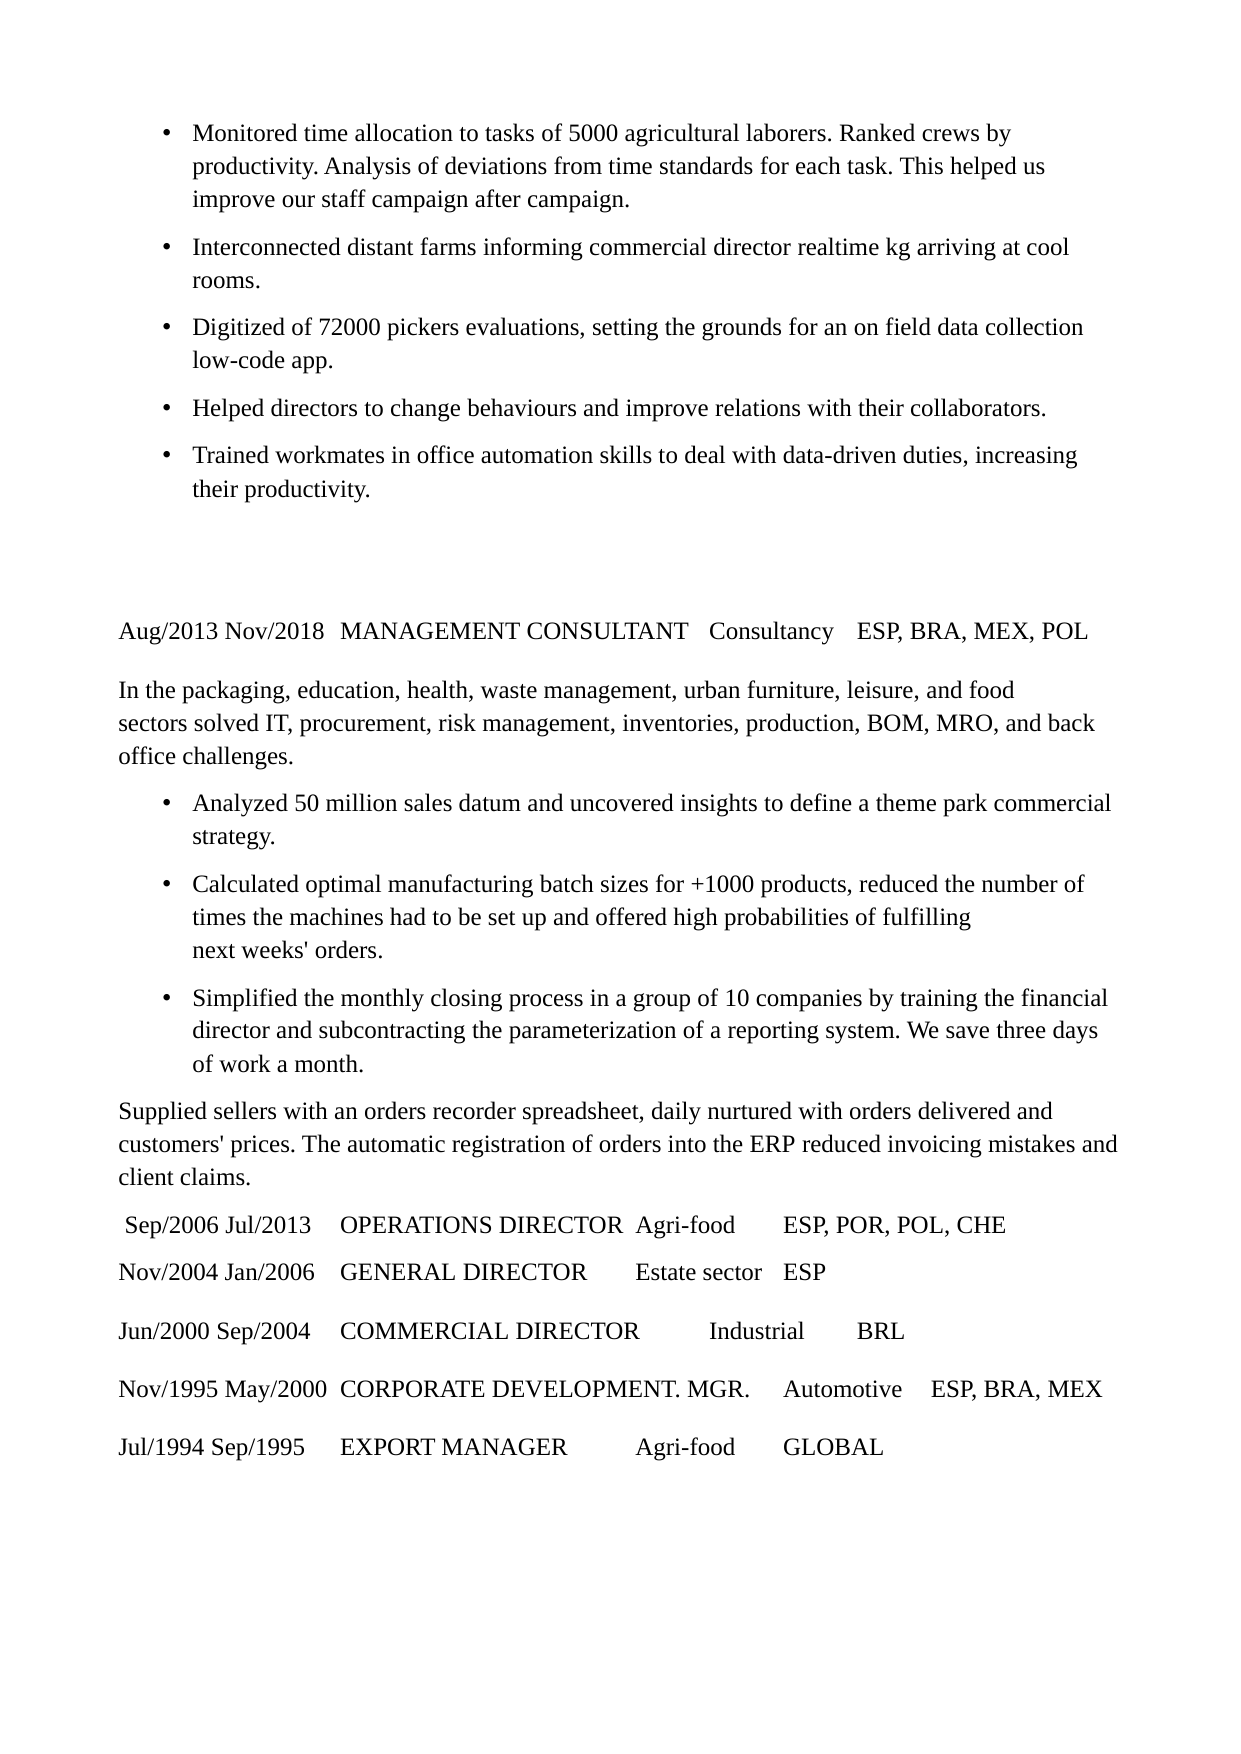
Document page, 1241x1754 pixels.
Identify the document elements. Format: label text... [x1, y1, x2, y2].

text Aug/2013 Nov/2018 MANAGEMENT CONSULTANT Consultancy ESP, BRA, MEX, POL [118, 616, 1122, 645]
list Monitored time allocation to tasks of 5000 agricultural laborers. Ranked crews by productivity. Analysis of deviations from time standards for each task. This helped us improve our staff campaign after campaign. [162, 118, 1122, 213]
text Supplied sellers with an orders recorder spreadsheet, daily nurtured with orders delivered and customers' prices. The automatic registration of orders into the ERP reduced invoicing mistakes and client claims. [118, 1096, 1122, 1191]
list Analyzed 50 million sales datum and uncovered insights to define a theme park commercial strategy. [162, 788, 1122, 850]
list Helped directors to change behaviours and improve relations with their collaborators. [162, 393, 1122, 422]
list Interconnected distant farms informing commercial director realtime kg arriving at cool rooms. [162, 232, 1122, 293]
text Jul/1994 Sep/1995 EXPORT MANAGER Agri-food GLOBAL [118, 1432, 1122, 1461]
text Nov/2004 Jan/2006 GENERAL DIRECTOR Estate sector ESP [118, 1257, 1122, 1286]
text In the packaging, education, health, waste management, urban furniture, leisure, and food sectors solved IT, procurement, risk management, inventories, production, BOM, MRO, and back office challenges. [118, 675, 1122, 769]
list Digitized of 72000 pickers evaluations, setting the grounds for an on field data collection low-code app. [162, 312, 1122, 374]
text Jun/2000 Sep/2004 COMMERCIAL DIRECTOR Industrial BRL [118, 1316, 1122, 1344]
text Nov/1995 May/2000 CORPORATE DEVELOPMENT. MGR. Automotive ESP, BRA, MEX [118, 1374, 1122, 1403]
list Calculated optimal manufacturing batch sizes for +1000 products, reduced the number of times the machines had to be set up and offered high probabilities of fulfilling next weeks' orders. [162, 869, 1122, 964]
text Sep/2006 Jul/2013 OPERATIONS DIRECTOR Agri-food ESP, POR, POL, CHE [118, 1210, 1122, 1239]
list Simplified the monthly closing process in a group of 10 companies by training the financial director and subcontracting the parameterization of a reporting system. We save three days of work a month. [162, 983, 1122, 1077]
list Trained workmates in office automation skills to deal with data-driven duties, increasing their productivity. [162, 441, 1122, 502]
